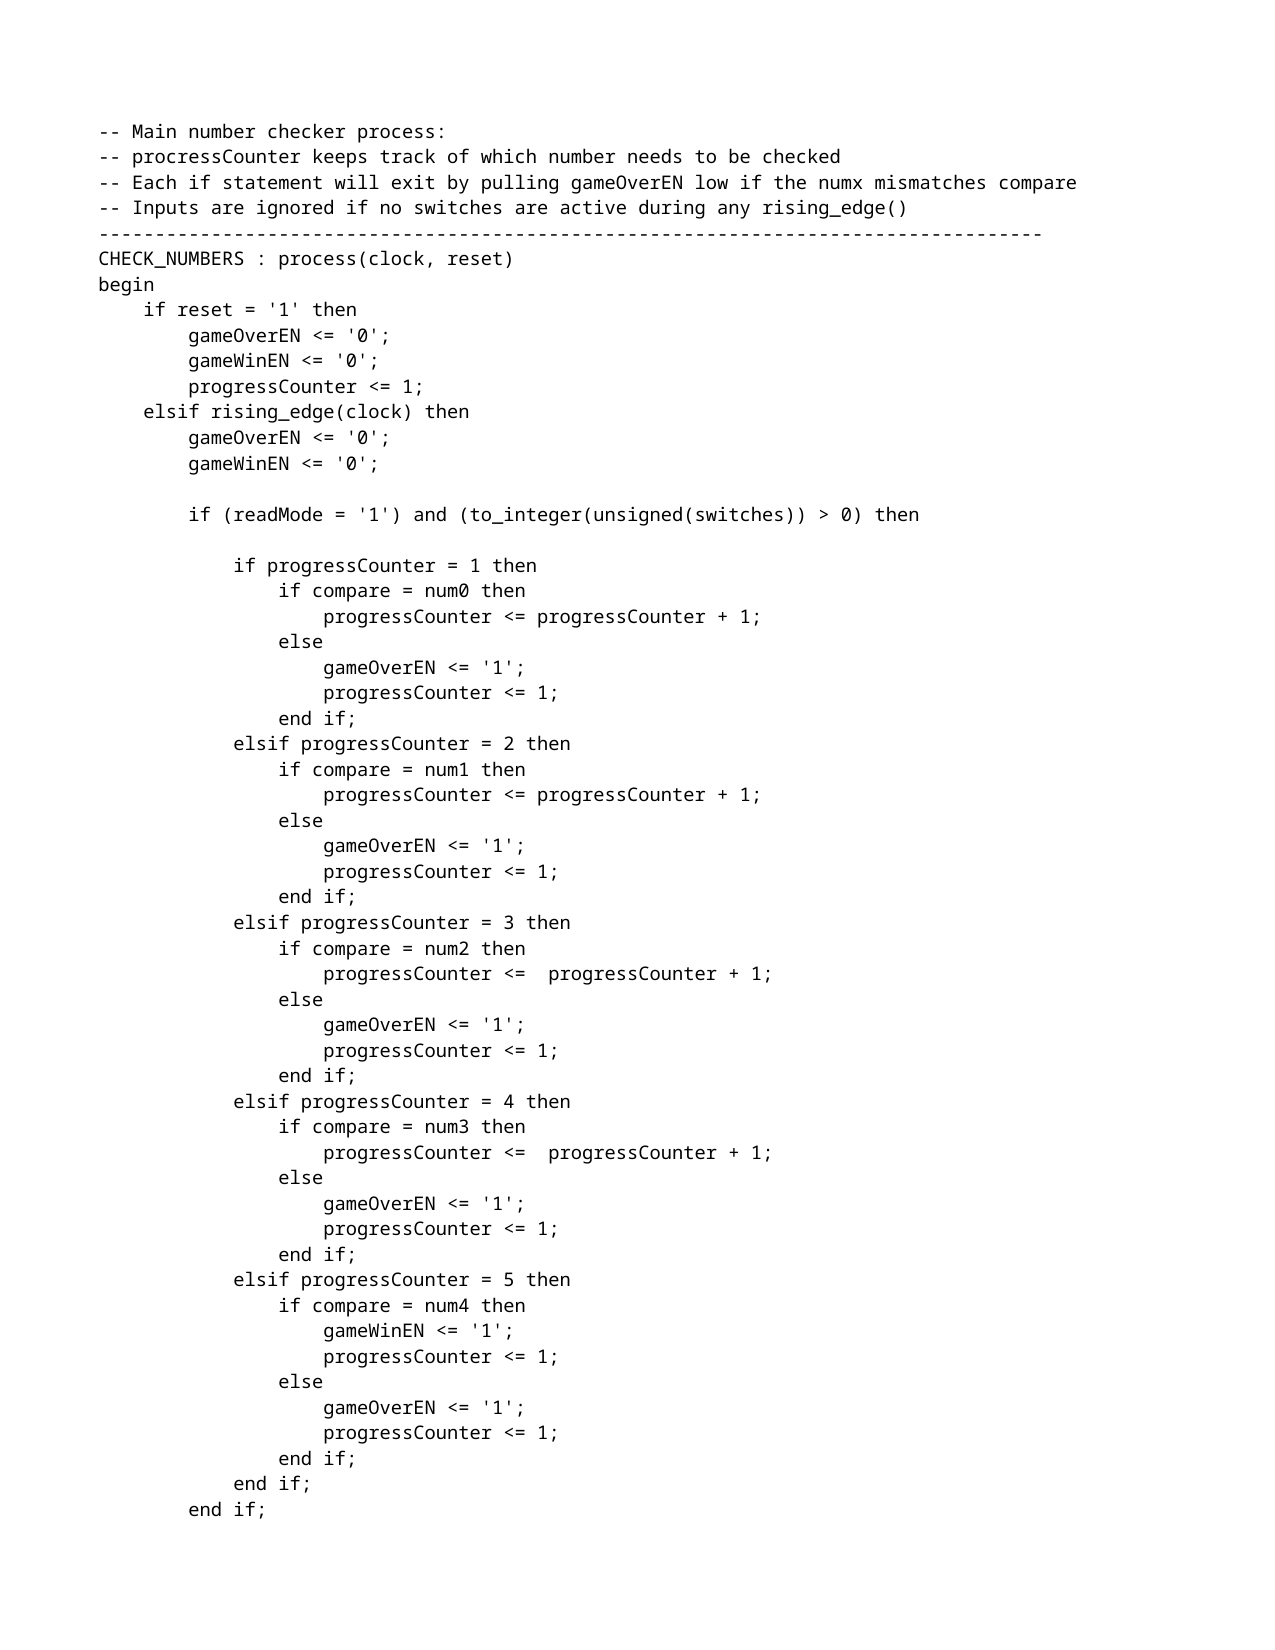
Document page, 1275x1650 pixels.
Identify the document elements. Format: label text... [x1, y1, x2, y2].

text if compare = num0 then [53, 577, 1216, 603]
text gameWinEN <= '0'; [53, 348, 1216, 373]
text progressCounter <= 1; [53, 679, 1216, 705]
text gameOverEN <= '1'; [53, 1190, 1216, 1216]
text elsif progressCounter = 3 then [53, 909, 1216, 935]
text progressCounter <= progressCounter + 1; [53, 960, 1216, 986]
text CHECK_NUMBERS : process(clock, reset) [53, 246, 1216, 271]
text else [53, 628, 1216, 654]
text progressCounter <= 1; [53, 1216, 1216, 1241]
text gameOverEN <= '1'; [53, 1011, 1216, 1037]
text gameWinEN <= '1'; [53, 1318, 1216, 1343]
text elsif progressCounter = 2 then [53, 731, 1216, 756]
text end if; [53, 1496, 1216, 1522]
text progressCounter <= progressCounter + 1; [53, 603, 1216, 628]
text progressCounter <= 1; [53, 373, 1216, 399]
text elsif progressCounter = 4 then [53, 1088, 1216, 1113]
text elsif rising_edge(clock) then [53, 399, 1216, 424]
text progressCounter <= 1; [53, 1420, 1216, 1445]
text gameOverEN <= '0'; [53, 322, 1216, 348]
text else [53, 1369, 1216, 1394]
text progressCounter <= 1; [53, 858, 1216, 884]
text end if; [53, 1062, 1216, 1088]
text begin [53, 271, 1216, 297]
text if progressCounter = 1 then [53, 552, 1216, 577]
text if compare = num4 then [53, 1292, 1216, 1318]
text end if; [53, 884, 1216, 909]
text if compare = num3 then [53, 1113, 1216, 1139]
text if (readMode = '1') and (to_integer(unsigned(switches)) > 0) then [53, 501, 1216, 526]
text progressCounter <= progressCounter + 1; [53, 1139, 1216, 1164]
text gameWinEN <= '0'; [53, 450, 1216, 475]
text else [53, 1164, 1216, 1190]
text if reset = '1' then [53, 297, 1216, 322]
text -- Main number checker process: [53, 118, 1216, 144]
text end if; [53, 1445, 1216, 1471]
text gameOverEN <= '1'; [53, 654, 1216, 679]
text progressCounter <= progressCounter + 1; [53, 782, 1216, 807]
text end if; [53, 1241, 1216, 1267]
text ------------------------------------------------------------------------------------ [53, 220, 1216, 246]
text if compare = num2 then [53, 935, 1216, 960]
text end if; [53, 1471, 1216, 1496]
text gameOverEN <= '1'; [53, 833, 1216, 858]
text gameOverEN <= '1'; [53, 1394, 1216, 1420]
text if compare = num1 then [53, 756, 1216, 782]
text -- Each if statement will exit by pulling gameOverEN low if the numx mismatches compare [53, 169, 1216, 195]
text else [53, 807, 1216, 833]
text gameOverEN <= '0'; [53, 424, 1216, 450]
text progressCounter <= 1; [53, 1037, 1216, 1062]
text else [53, 986, 1216, 1011]
text end if; [53, 705, 1216, 731]
text -- procressCounter keeps track of which number needs to be checked [53, 144, 1216, 169]
text -- Inputs are ignored if no switches are active during any rising_edge() [53, 195, 1216, 220]
text progressCounter <= 1; [53, 1343, 1216, 1369]
text elsif progressCounter = 5 then [53, 1267, 1216, 1292]
